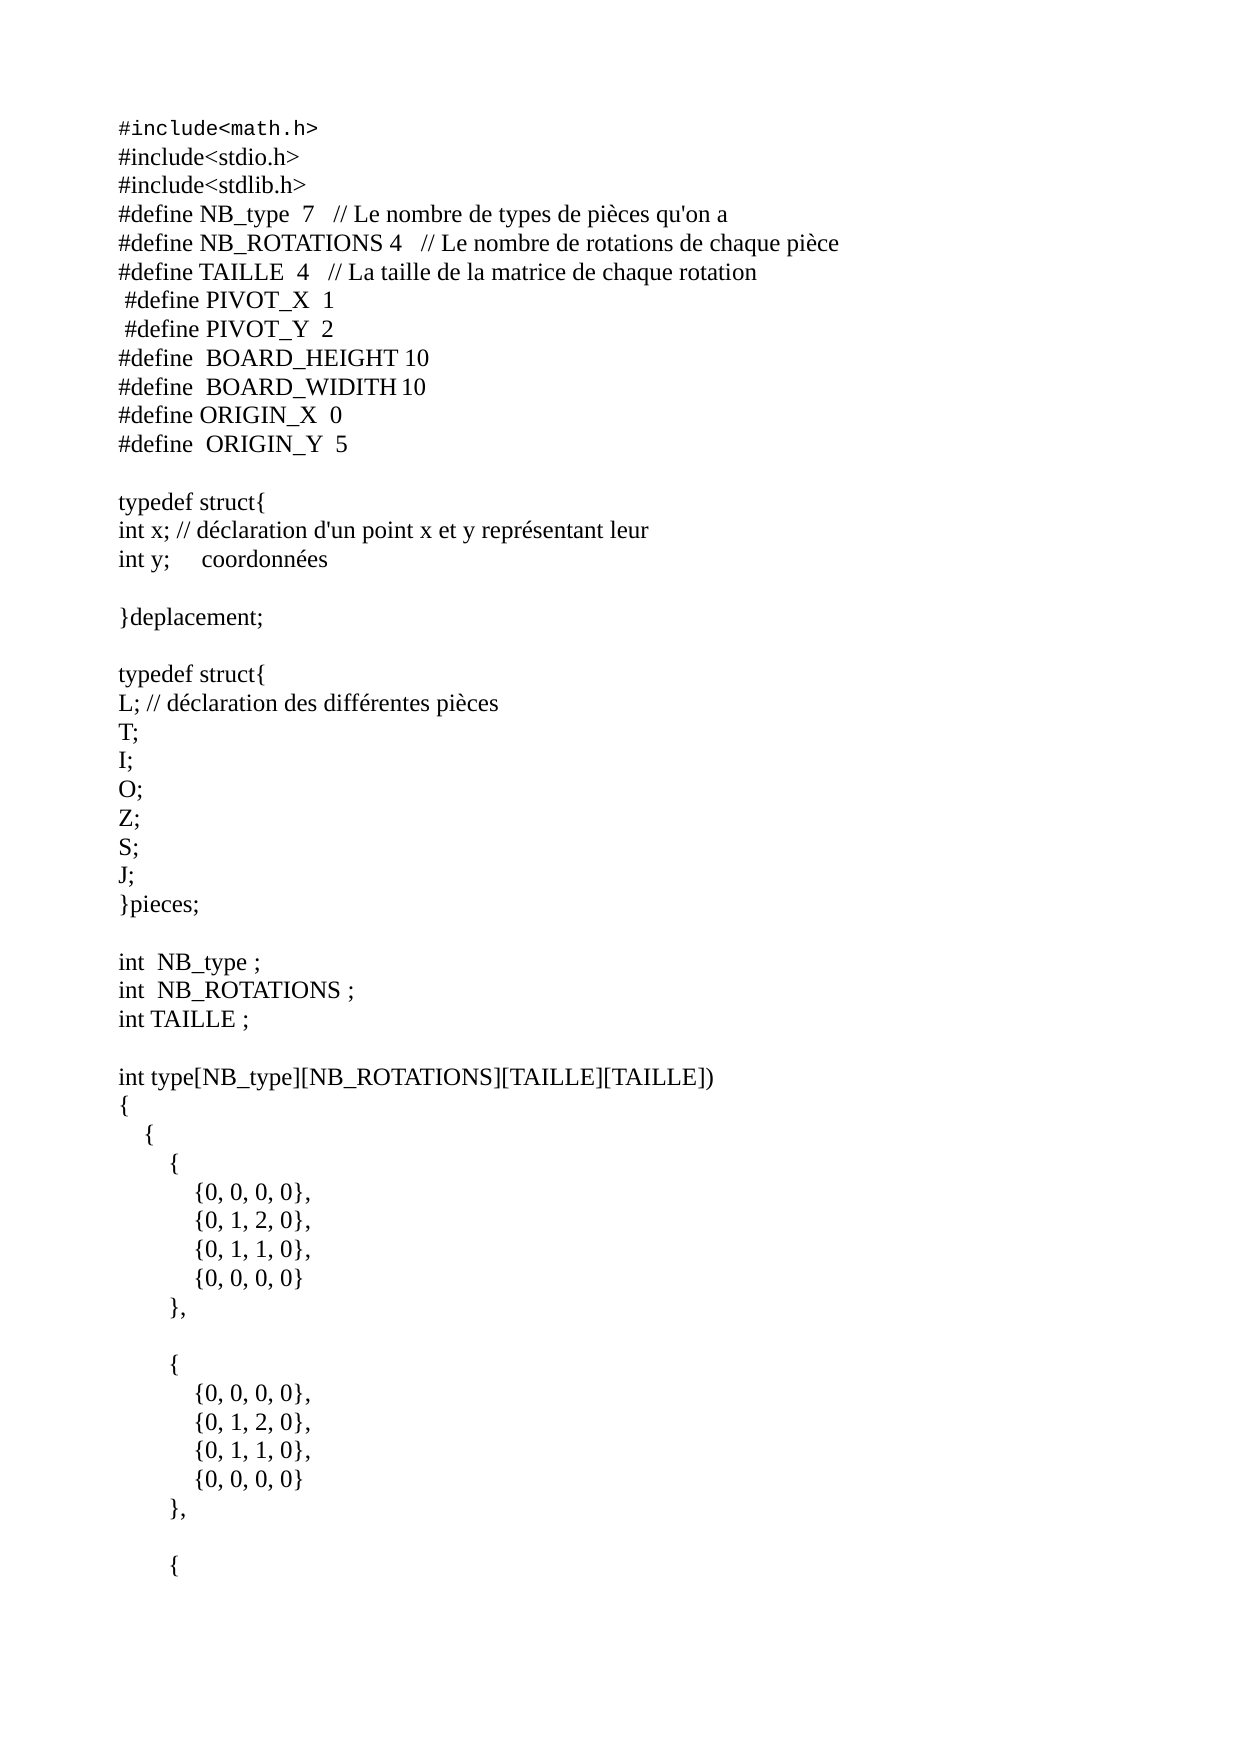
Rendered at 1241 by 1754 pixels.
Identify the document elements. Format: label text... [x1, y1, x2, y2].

text #define PIVOT_X 1 #define PIVOT_Y 2 [118, 286, 1122, 343]
text int NB_type ; int NB_ROTATIONS ; [118, 947, 1122, 1004]
text #define BOARD_HEIGHT 10 [118, 343, 1122, 372]
text int TAILLE ; [118, 1004, 1122, 1033]
text #include<stdio.h> #include<stdlib.h> #define NB_type 7 // Le nombre de types de pièces qu'on a #define NB_ROTATIONS 4 // Le nombre de rotations de chaque pièce [118, 142, 1122, 257]
text #include<math.h> [118, 118, 1122, 142]
text #define ORIGIN_Y 5 [118, 429, 1122, 458]
text #define TAILLE 4 // La taille de la matrice de chaque rotation [118, 257, 1122, 286]
text int type[NB_type][NB_ROTATIONS][TAILLE][TAILLE]) { { { {0, 0, 0, 0}, {0, 1, 2, 0}, {0, 1, 1, 0}, {0, 0, 0, 0} }, { {0, 0, 0, 0}, {0, 1, 2, 0}, {0, 1, 1, 0}, {0, 0, 0, 0} }, { [118, 1033, 1122, 1608]
text #define BOARD_WIDITH 10 [118, 372, 1122, 401]
text typedef struct{ int x; // déclaration d'un point x et y représentant leur int y; coordonnées }deplacement; typedef struct{ L; // déclaration des différentes pièces T; I; O; Z; S; J; }pieces; [118, 458, 1122, 918]
text #define ORIGIN_X 0 [118, 401, 1122, 429]
